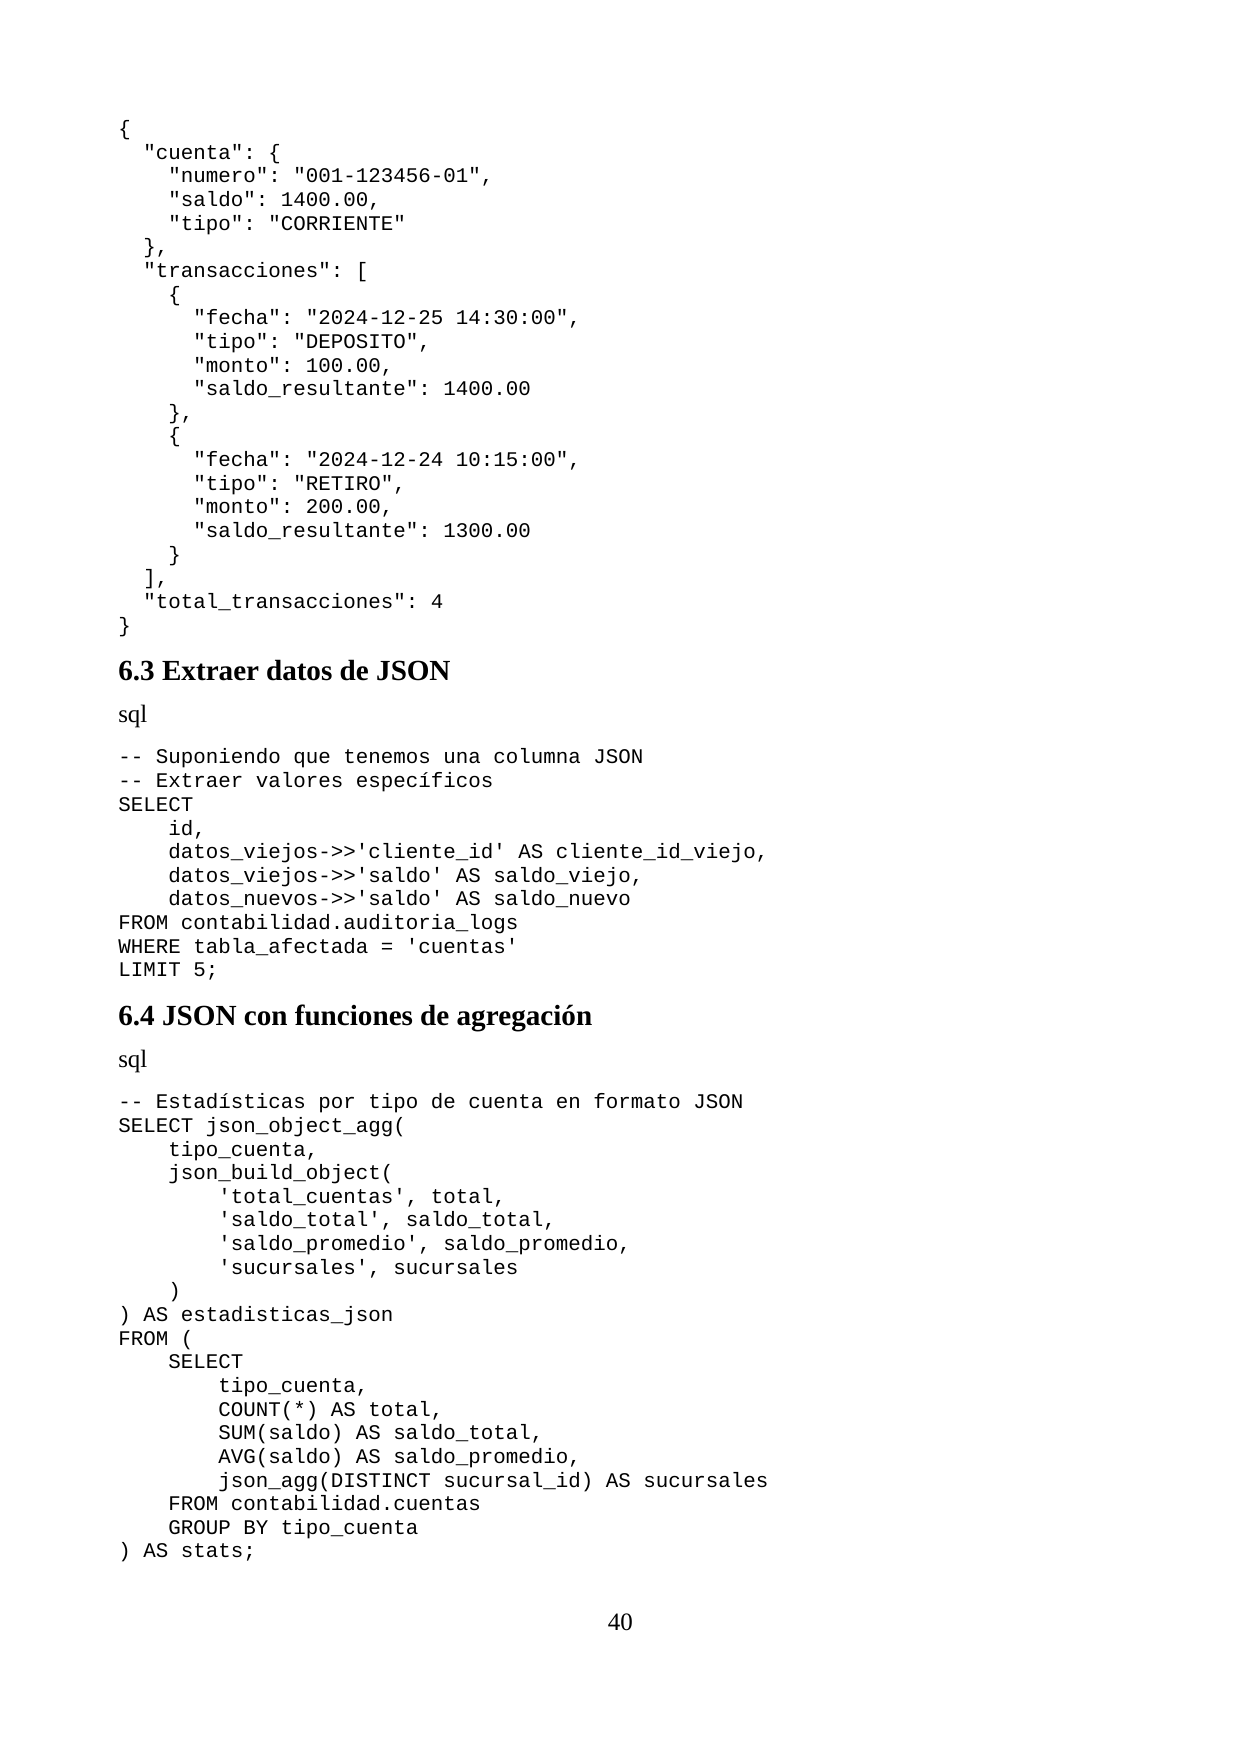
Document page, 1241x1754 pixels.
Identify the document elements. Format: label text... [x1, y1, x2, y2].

text "fecha": "2024-12-24 10:15:00", [118, 449, 1122, 473]
text SUM(saldo) AS saldo_total, [118, 1422, 1122, 1446]
text sql [118, 699, 1122, 728]
text ) AS stats; [118, 1541, 1122, 1564]
text ) [118, 1280, 1122, 1304]
text 'saldo_total', saldo_total, [118, 1209, 1122, 1233]
subtitle 6.3 Extraer datos de JSON [118, 653, 1122, 686]
text SELECT [118, 1351, 1122, 1375]
text id, [118, 817, 1122, 841]
text "monto": 100.00, [118, 354, 1122, 378]
text tipo_cuenta, [118, 1138, 1122, 1162]
text "fecha": "2024-12-25 14:30:00", [118, 307, 1122, 331]
text -- Extraer valores específicos [118, 770, 1122, 794]
text FROM contabilidad.auditoria_logs [118, 912, 1122, 936]
text 'sucursales', sucursales [118, 1257, 1122, 1280]
text FROM contabilidad.cuentas [118, 1493, 1122, 1517]
text "saldo_resultante": 1300.00 [118, 520, 1122, 544]
text GROUP BY tipo_cuenta [118, 1517, 1122, 1541]
text { [118, 426, 1122, 449]
text COUNT(*) AS total, [118, 1399, 1122, 1422]
text datos_viejos->>'saldo' AS saldo_viejo, [118, 865, 1122, 888]
text AVG(saldo) AS saldo_promedio, [118, 1446, 1122, 1469]
text FROM ( [118, 1328, 1122, 1351]
text ], [118, 567, 1122, 591]
text json_build_object( [118, 1162, 1122, 1186]
text } [118, 615, 1122, 638]
text SELECT json_object_agg( [118, 1115, 1122, 1138]
text { [118, 284, 1122, 307]
subtitle 6.4 JSON con funciones de agregación [118, 998, 1122, 1031]
text ) AS estadisticas_json [118, 1304, 1122, 1328]
text json_agg(DISTINCT sucursal_id) AS sucursales [118, 1469, 1122, 1493]
text } [118, 544, 1122, 567]
text SELECT [118, 794, 1122, 817]
text "tipo": "CORRIENTE" [118, 213, 1122, 236]
text }, [118, 402, 1122, 426]
text tipo_cuenta, [118, 1375, 1122, 1399]
text "transacciones": [ [118, 260, 1122, 284]
text "total_transacciones": 4 [118, 591, 1122, 615]
text "cuenta": { [118, 142, 1122, 165]
text 'total_cuentas', total, [118, 1186, 1122, 1209]
text LIMIT 5; [118, 959, 1122, 983]
text 'saldo_promedio', saldo_promedio, [118, 1233, 1122, 1257]
text sql [118, 1044, 1122, 1072]
text "saldo_resultante": 1400.00 [118, 378, 1122, 402]
text -- Suponiendo que tenemos una columna JSON [118, 747, 1122, 770]
text "tipo": "RETIRO", [118, 473, 1122, 496]
text -- Estadísticas por tipo de cuenta en formato JSON [118, 1091, 1122, 1115]
text "saldo": 1400.00, [118, 189, 1122, 213]
text "numero": "001-123456-01", [118, 165, 1122, 189]
text }, [118, 236, 1122, 260]
text datos_nuevos->>'saldo' AS saldo_nuevo [118, 888, 1122, 912]
text WHERE tabla_afectada = 'cuentas' [118, 936, 1122, 959]
text "tipo": "DEPOSITO", [118, 331, 1122, 354]
text { [118, 118, 1122, 142]
text "monto": 200.00, [118, 496, 1122, 520]
text datos_viejos->>'cliente_id' AS cliente_id_viejo, [118, 841, 1122, 865]
